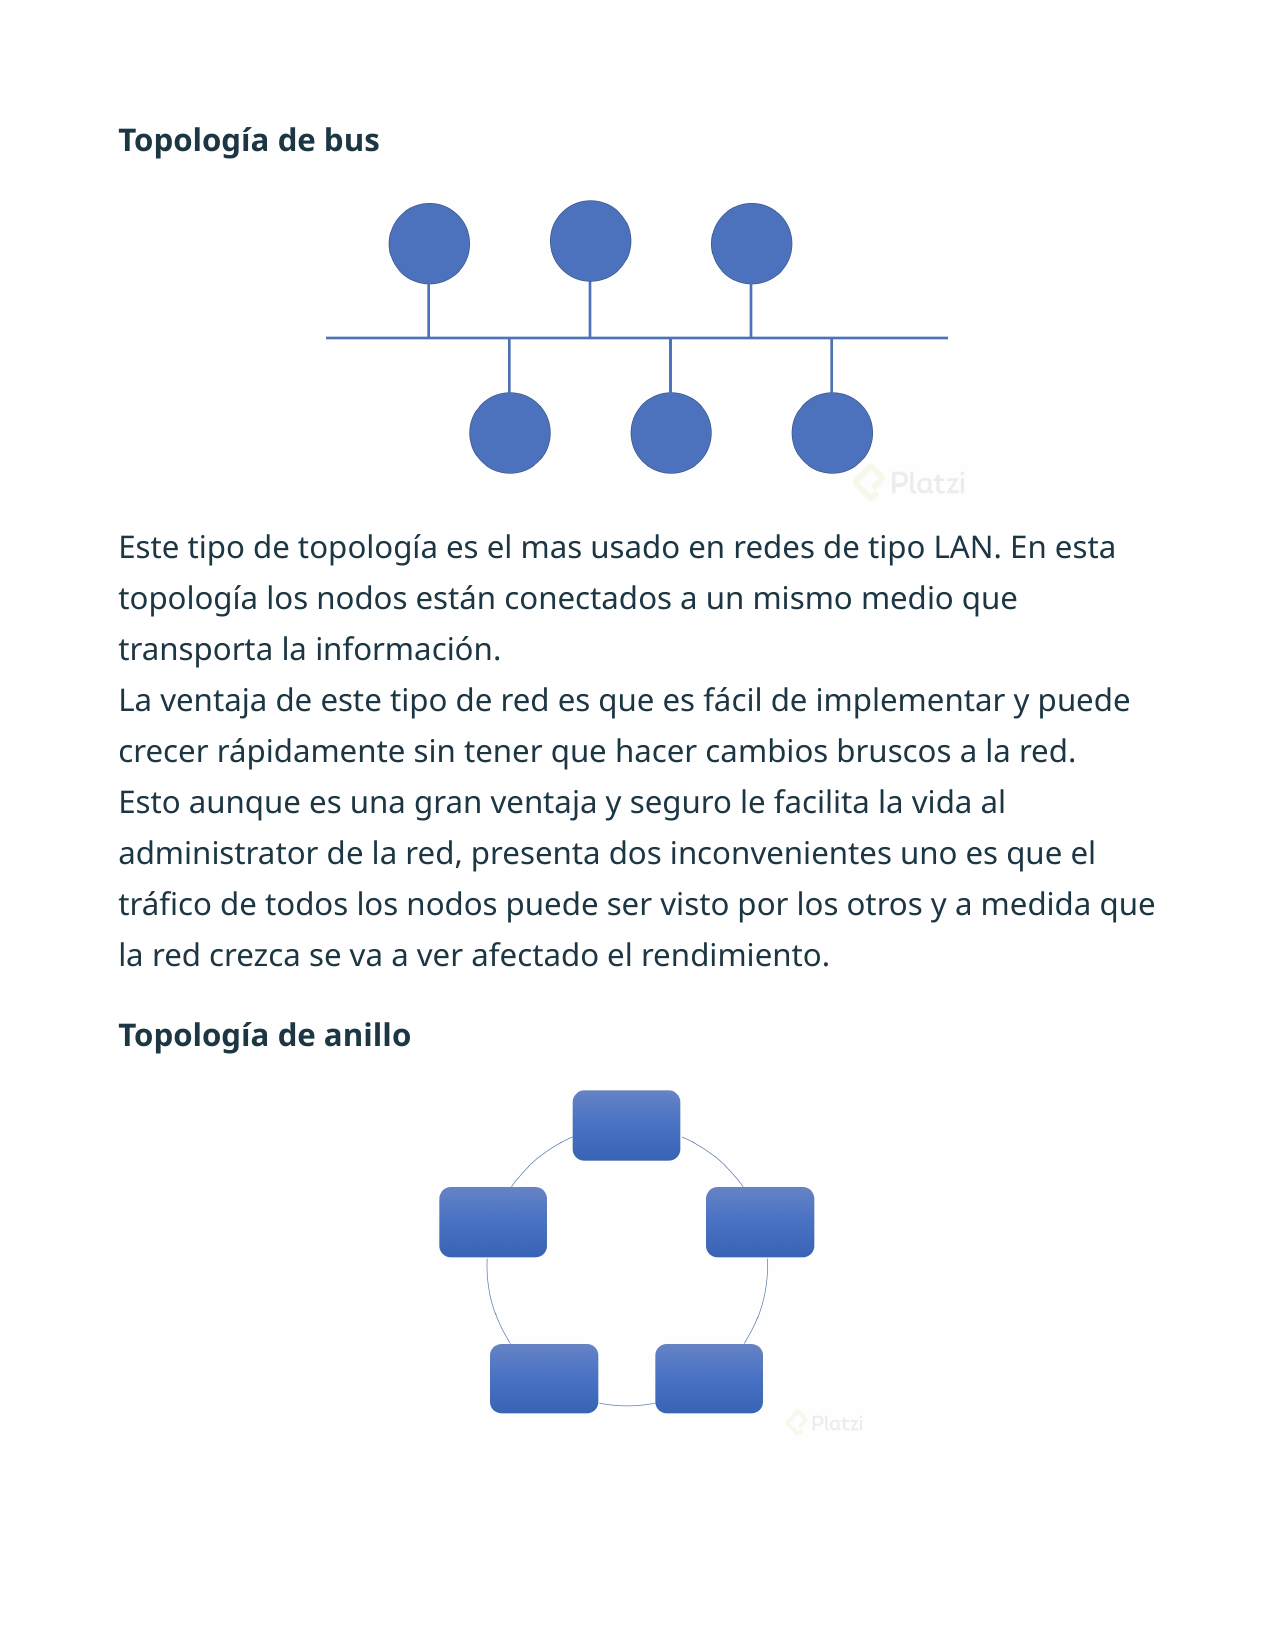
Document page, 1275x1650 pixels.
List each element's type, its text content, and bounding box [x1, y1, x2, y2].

picture [304, 173, 971, 504]
picture [408, 1068, 867, 1439]
text Este tipo de topología es el mas usado en redes de tipo LAN. En esta topología los nodos están conectados a un mismo medio que transporta la información. La ventaja de este tipo de red es que es fácil de implementar y puede crecer rápidamente sin tener que hacer cambios bruscos a la red. Esto aunque es una gran ventaja y seguro le facilita la vida al administrator de la red, presenta dos inconvenientes uno es que el tráfico de todos los nodos puede ser visto por los otros y a medida que la red crezca se va a ver afectado el rendimiento. [118, 524, 1157, 976]
subtitle Topología de bus [118, 118, 1157, 161]
subtitle Topología de anillo [118, 1013, 1157, 1056]
